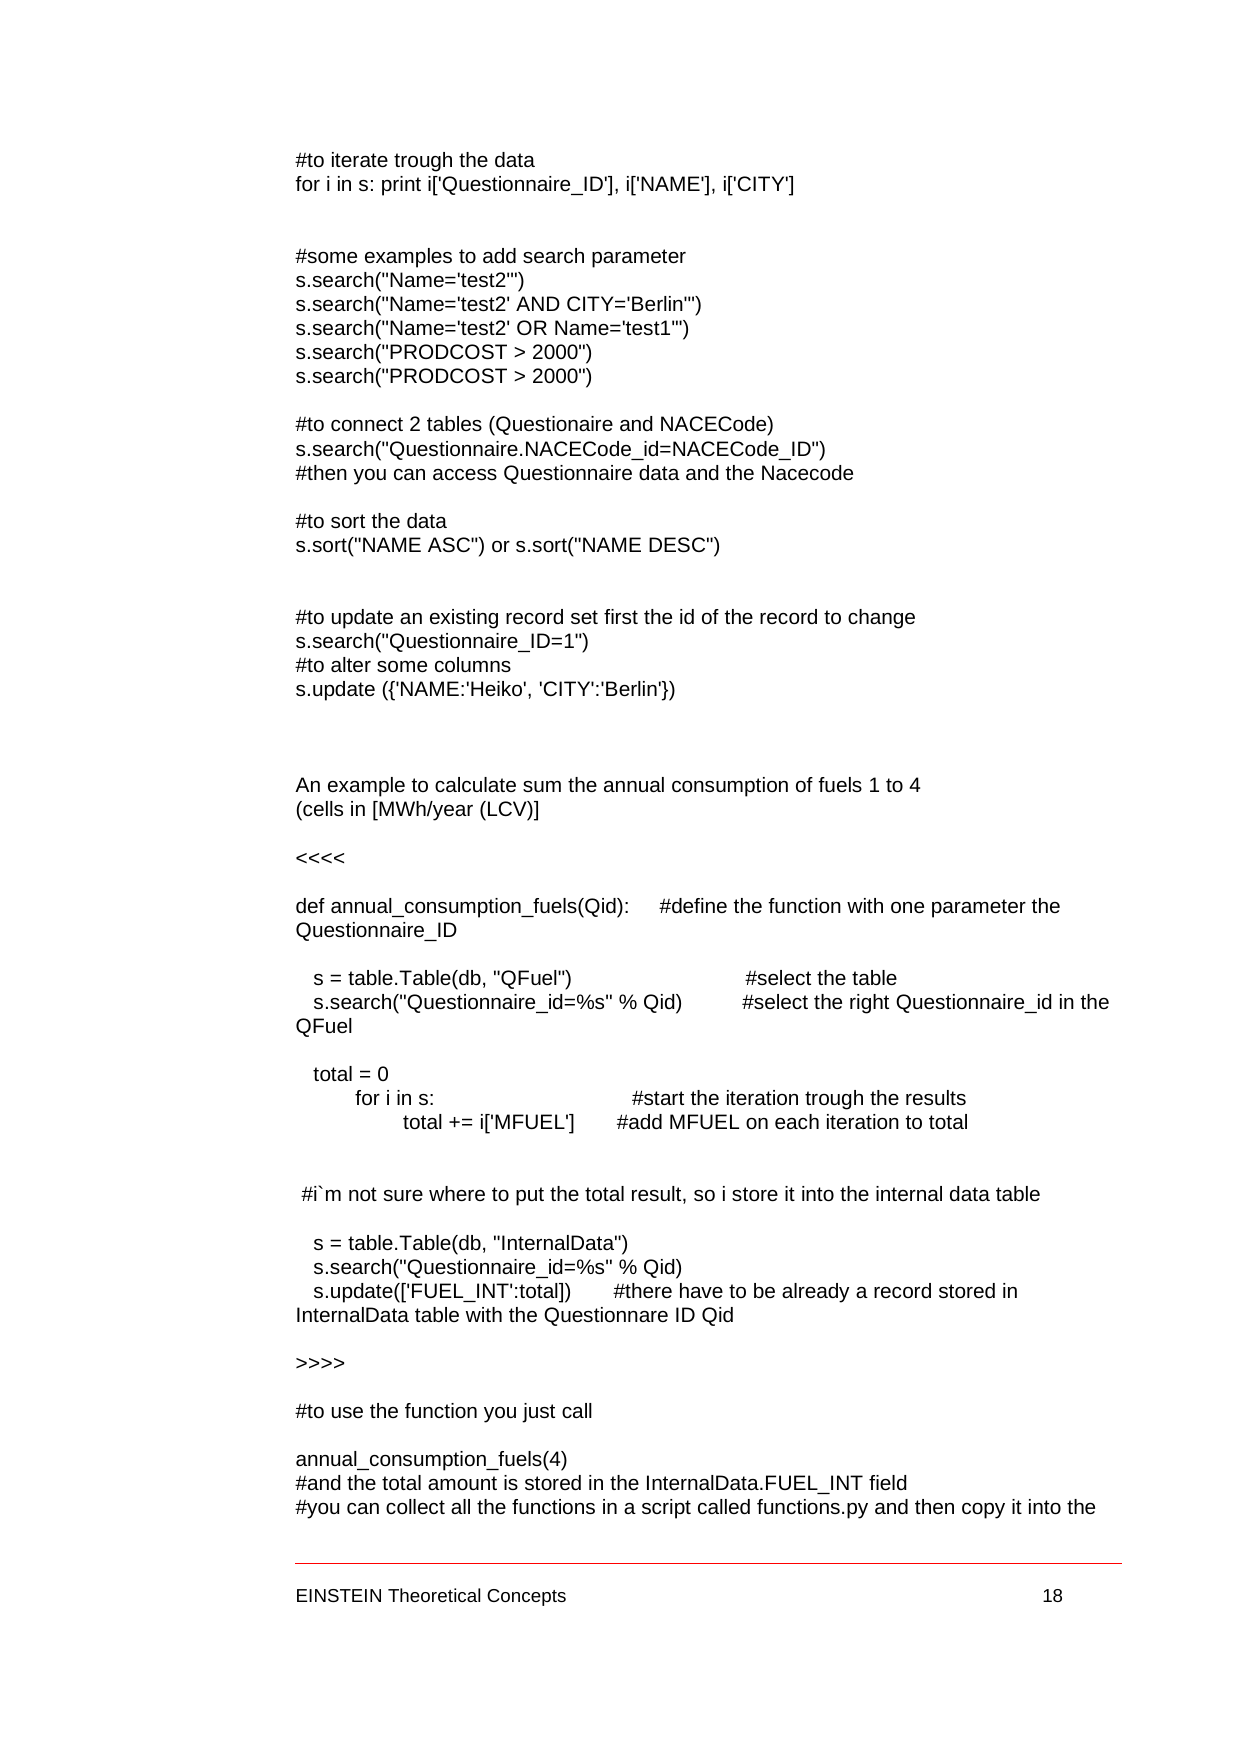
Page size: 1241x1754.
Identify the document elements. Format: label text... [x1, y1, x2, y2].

text #to iterate trough the data for i in s: print i['Questionnaire_ID'], i['NAME'], i['CITY'] #some examples to add search parameter s.search("Name='test2'") s.search("Name='test2' AND CITY='Berlin'") s.search("Name='test2' OR Name='test1'") s.search("PRODCOST > 2000") s.search("PRODCOST > 2000") #to connect 2 tables (Questionaire and NACECode) s.search("Questionnaire.NACECode_id=NACECode_ID") #then you can access Questionnaire data and the Nacecode #to sort the data s.sort("NAME ASC") or s.sort("NAME DESC") #to update an existing record set first the id of the record to change s.search("Questionnaire_ID=1") #to alter some columns s.update ({'NAME:'Heiko', 'CITY':'Berlin'}) An example to calculate sum the annual consumption of fuels 1 to 4 (cells in [MWh/year (LCV)] <<<< def annual_consumption_fuels(Qid): #define the function with one parameter the Questionnaire_ID s = table.Table(db, "QFuel") #select the table s.search("Questionnaire_id=%s" % Qid) #select the right Questionnaire_id in the QFuel total = 0 for i in s: #start the iteration trough the results total += i['MFUEL'] #add MFUEL on each iteration to total #i`m not sure where to put the total result, so i store it into the internal data table s = table.Table(db, "InternalData") s.search("Questionnaire_id=%s" % Qid) s.update(['FUEL_INT':total]) #there have to be already a record stored in InternalData table with the Questionnare ID Qid >>>> #to use the function you just call annual_consumption_fuels(4) #and the total amount is stored in the InternalData.FUEL_INT field #you can collect all the functions in a script called functions.py and then copy it into the [295, 148, 1122, 1519]
